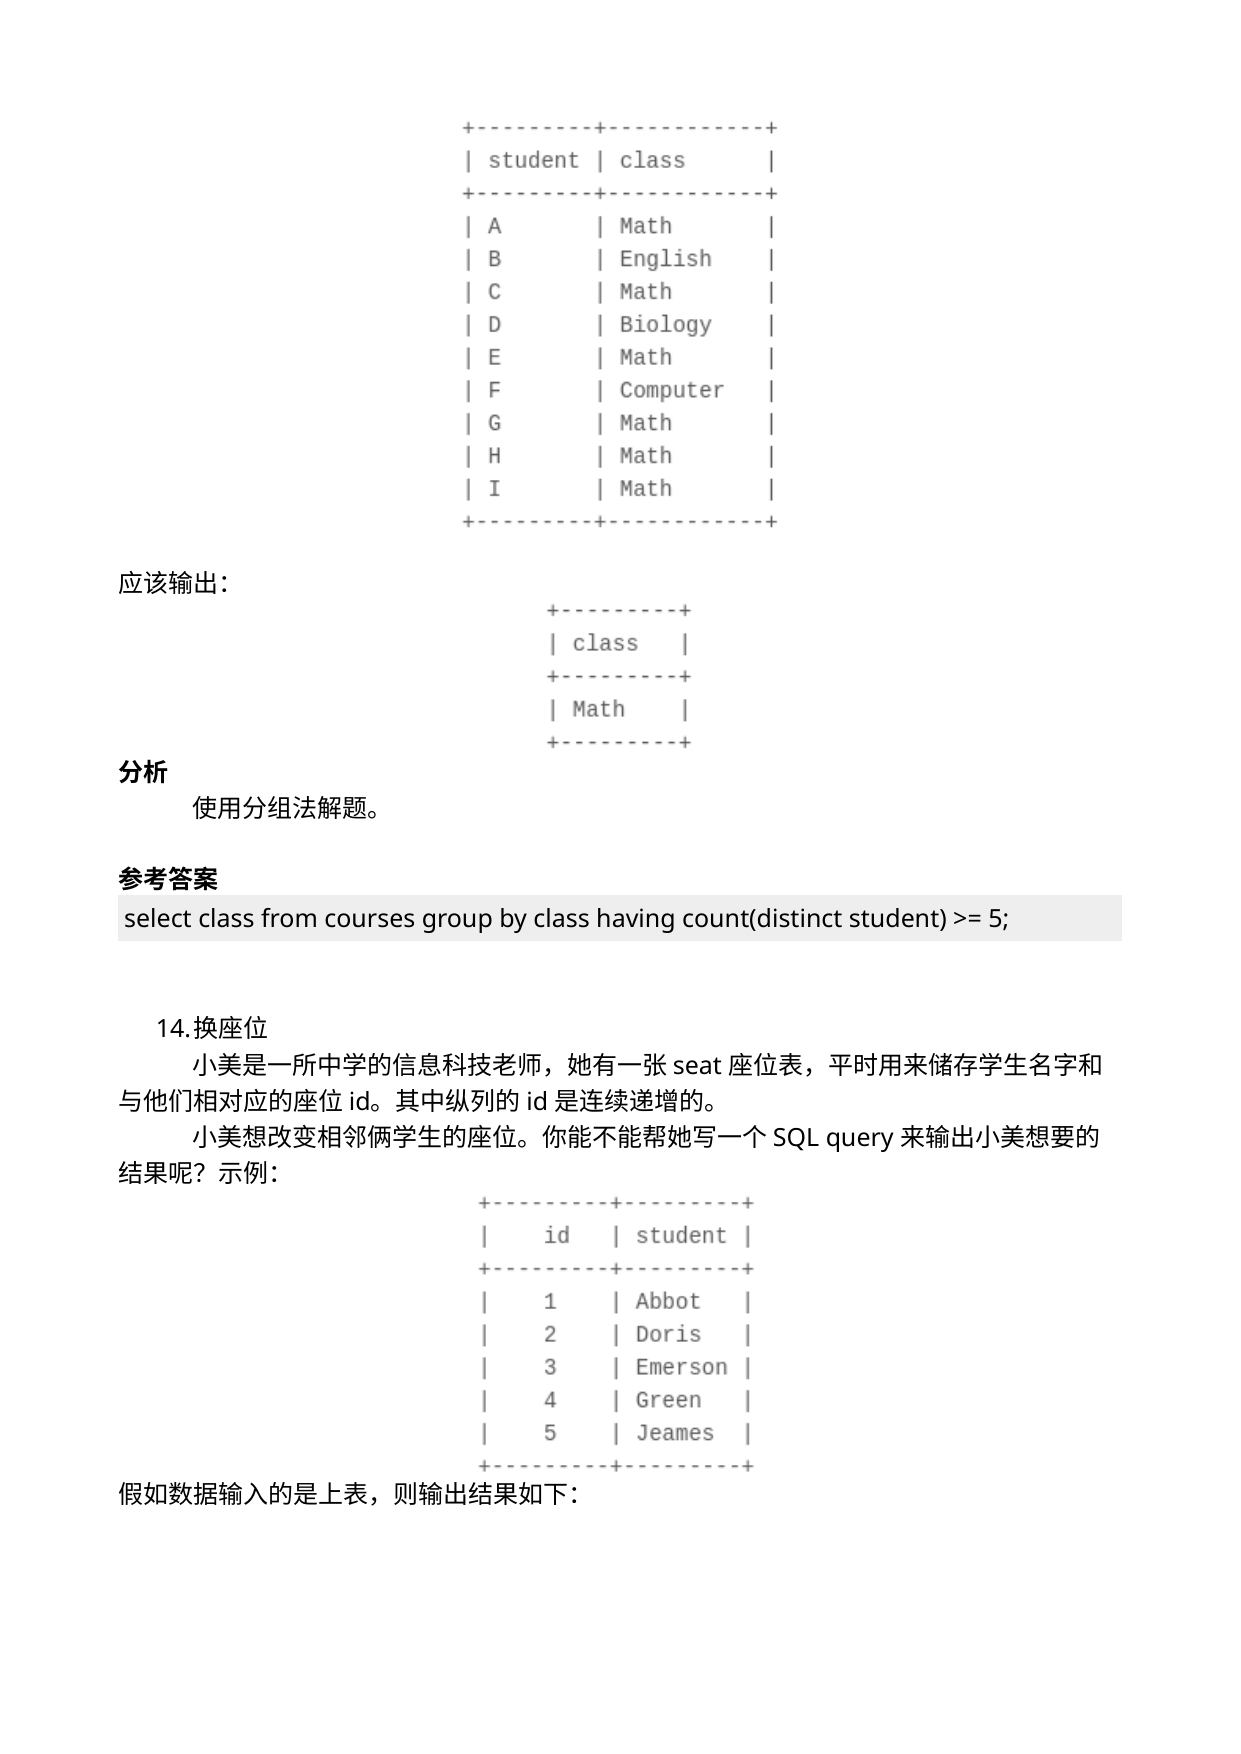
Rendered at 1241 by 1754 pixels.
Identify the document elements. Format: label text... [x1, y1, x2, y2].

picture [475, 1190, 765, 1475]
picture [459, 118, 782, 529]
text 小美想改变相邻俩学生的座位。你能不能帮她写一个 SQL query 来输出小美想要的结果呢？示例： [118, 1118, 1122, 1190]
picture [545, 599, 695, 753]
text 参考答案 [118, 859, 1122, 895]
text 假如数据输入的是上表，则输出结果如下： [118, 1474, 1122, 1511]
text 使用分组法解题。 [118, 789, 1122, 825]
text 应该输出： [118, 563, 1122, 599]
text 小美是一所中学的信息科技老师，她有一张 seat 座位表，平时用来储存学生名字和与他们相对应的座位 id。其中纵列的 id 是连续递增的。 [118, 1045, 1122, 1118]
list 换座位 [156, 1009, 1122, 1045]
table_header select class from courses group by class having count(distinct student) >= 5; [118, 895, 1122, 941]
text 分析 [118, 599, 1122, 789]
